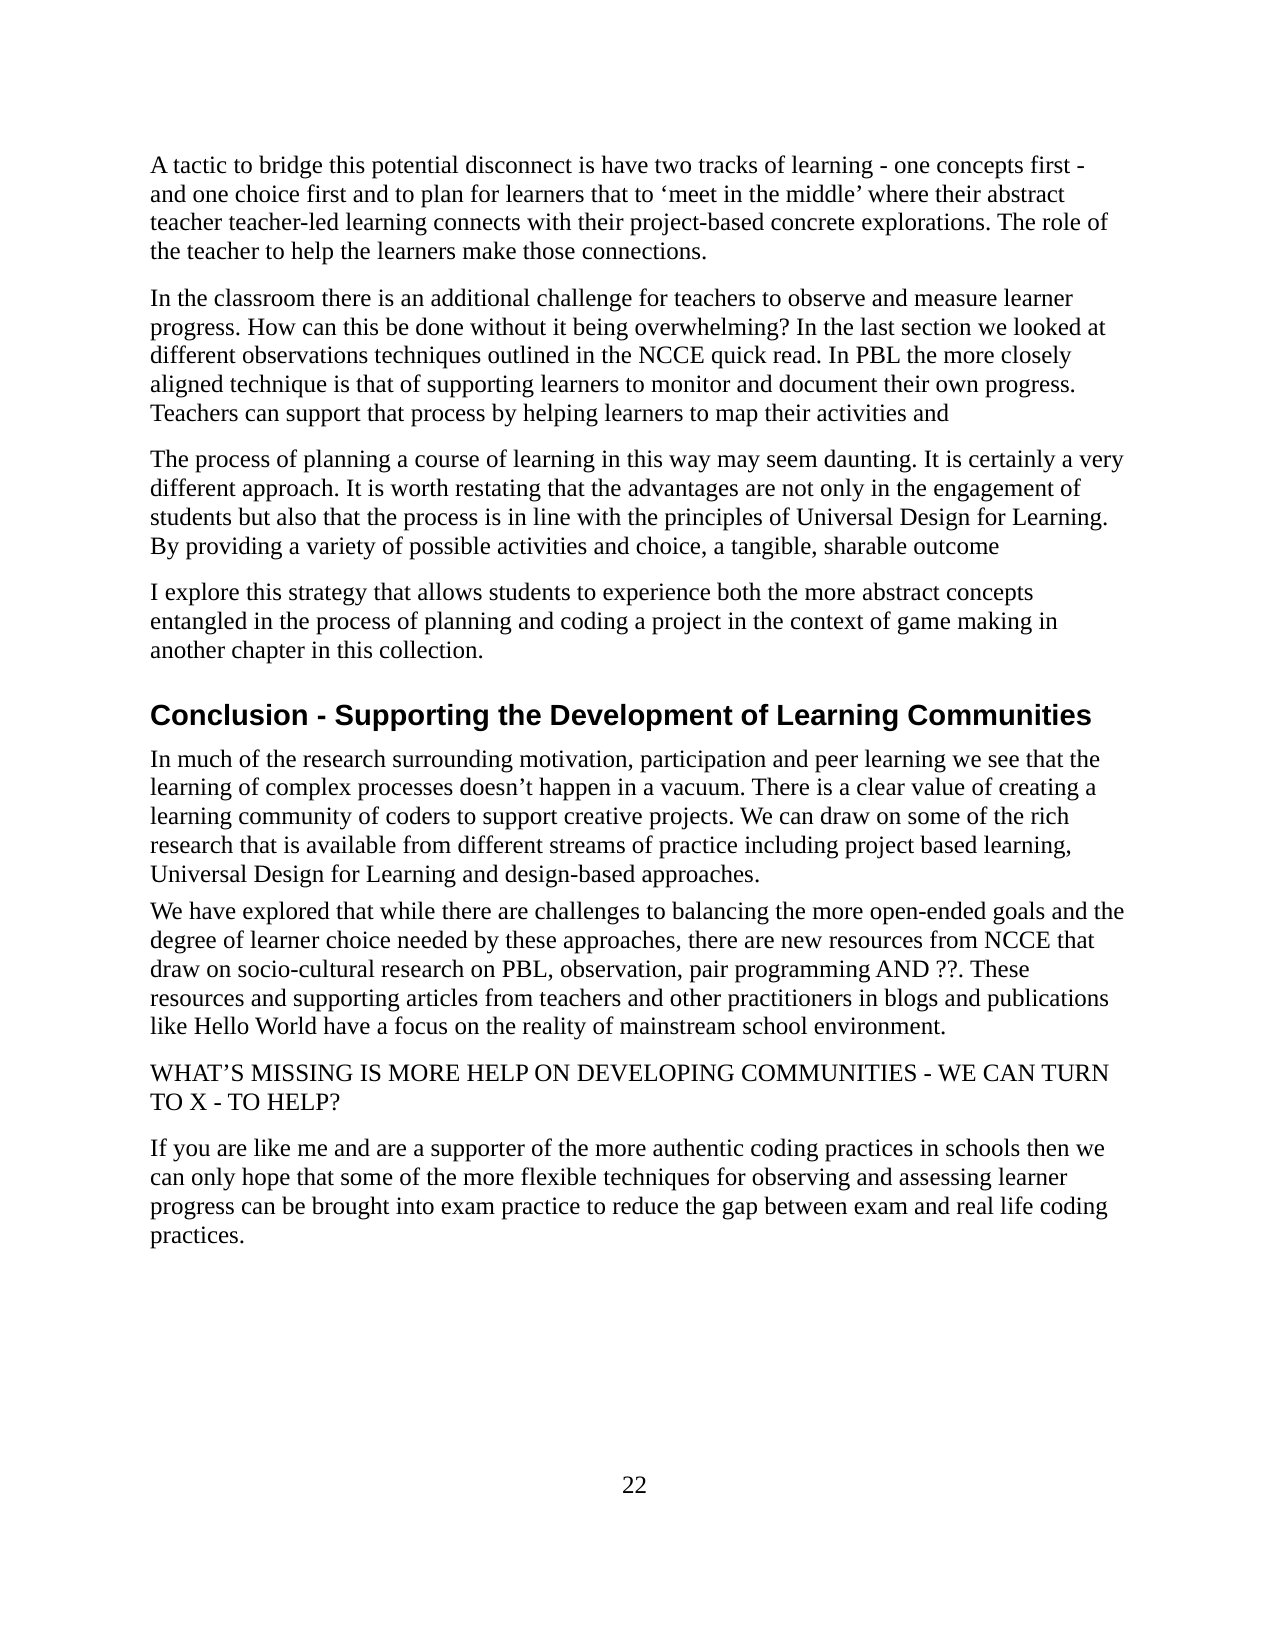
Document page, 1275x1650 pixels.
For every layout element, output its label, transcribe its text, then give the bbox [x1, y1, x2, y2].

subtitle Conclusion - Supporting the Development of Learning Communities [150, 698, 1125, 731]
text WHAT’S MISSING IS MORE HELP ON DEVELOPING COMMUNITIES - WE CAN TURN TO X - TO HELP? [150, 1058, 1125, 1116]
text In the classroom there is an additional challenge for teachers to observe and measure learner progress. How can this be done without it being overwhelming? In the last section we looked at different observations techniques outlined in the NCCE quick read. In PBL the more closely aligned technique is that of supporting learners to monitor and document their own progress. Teachers can support that process by helping learners to map their activities and [150, 283, 1125, 427]
text If you are like me and are a supporter of the more authentic coding practices in schools then we can only hope that some of the more flexible techniques for observing and assessing learner progress can be brought into exam practice to reduce the gap between exam and real life coding practices. [150, 1133, 1125, 1248]
text A tactic to bridge this potential disconnect is have two tracks of learning - one concepts first - and one choice first and to plan for learners that to ‘meet in the middle’ where their abstract teacher teacher-led learning connects with their project-based concrete explorations. The role of the teacher to help the learners make those connections. [150, 150, 1125, 265]
text I explore this strategy that allows students to experience both the more abstract concepts entangled in the process of planning and coding a project in the context of game making in another chapter in this collection. [150, 577, 1125, 664]
text The process of planning a course of learning in this way may seem daunting. It is certainly a very different approach. It is worth restating that the advantages are not only in the engagement of students but also that the process is in line with the principles of Universal Design for Learning. By providing a variety of possible activities and choice, a tangible, sharable outcome [150, 444, 1125, 559]
text In much of the research surrounding motivation, participation and peer learning we see that the learning of complex processes doesn’t happen in a vacuum. There is a clear value of creating a learning community of coders to support creative projects. We can draw on some of the rich research that is available from different streams of practice including project based learning, Universal Design for Learning and design-based approaches. [150, 744, 1125, 887]
text We have explored that while there are challenges to balancing the more open-ended goals and the degree of learner choice needed by these approaches, there are new resources from NCCE that draw on socio-cultural research on PBL, observation, pair programming AND ??. These resources and supporting articles from teachers and other practitioners in blogs and publications like Hello World have a focus on the reality of mainstream school environment. [150, 896, 1125, 1040]
